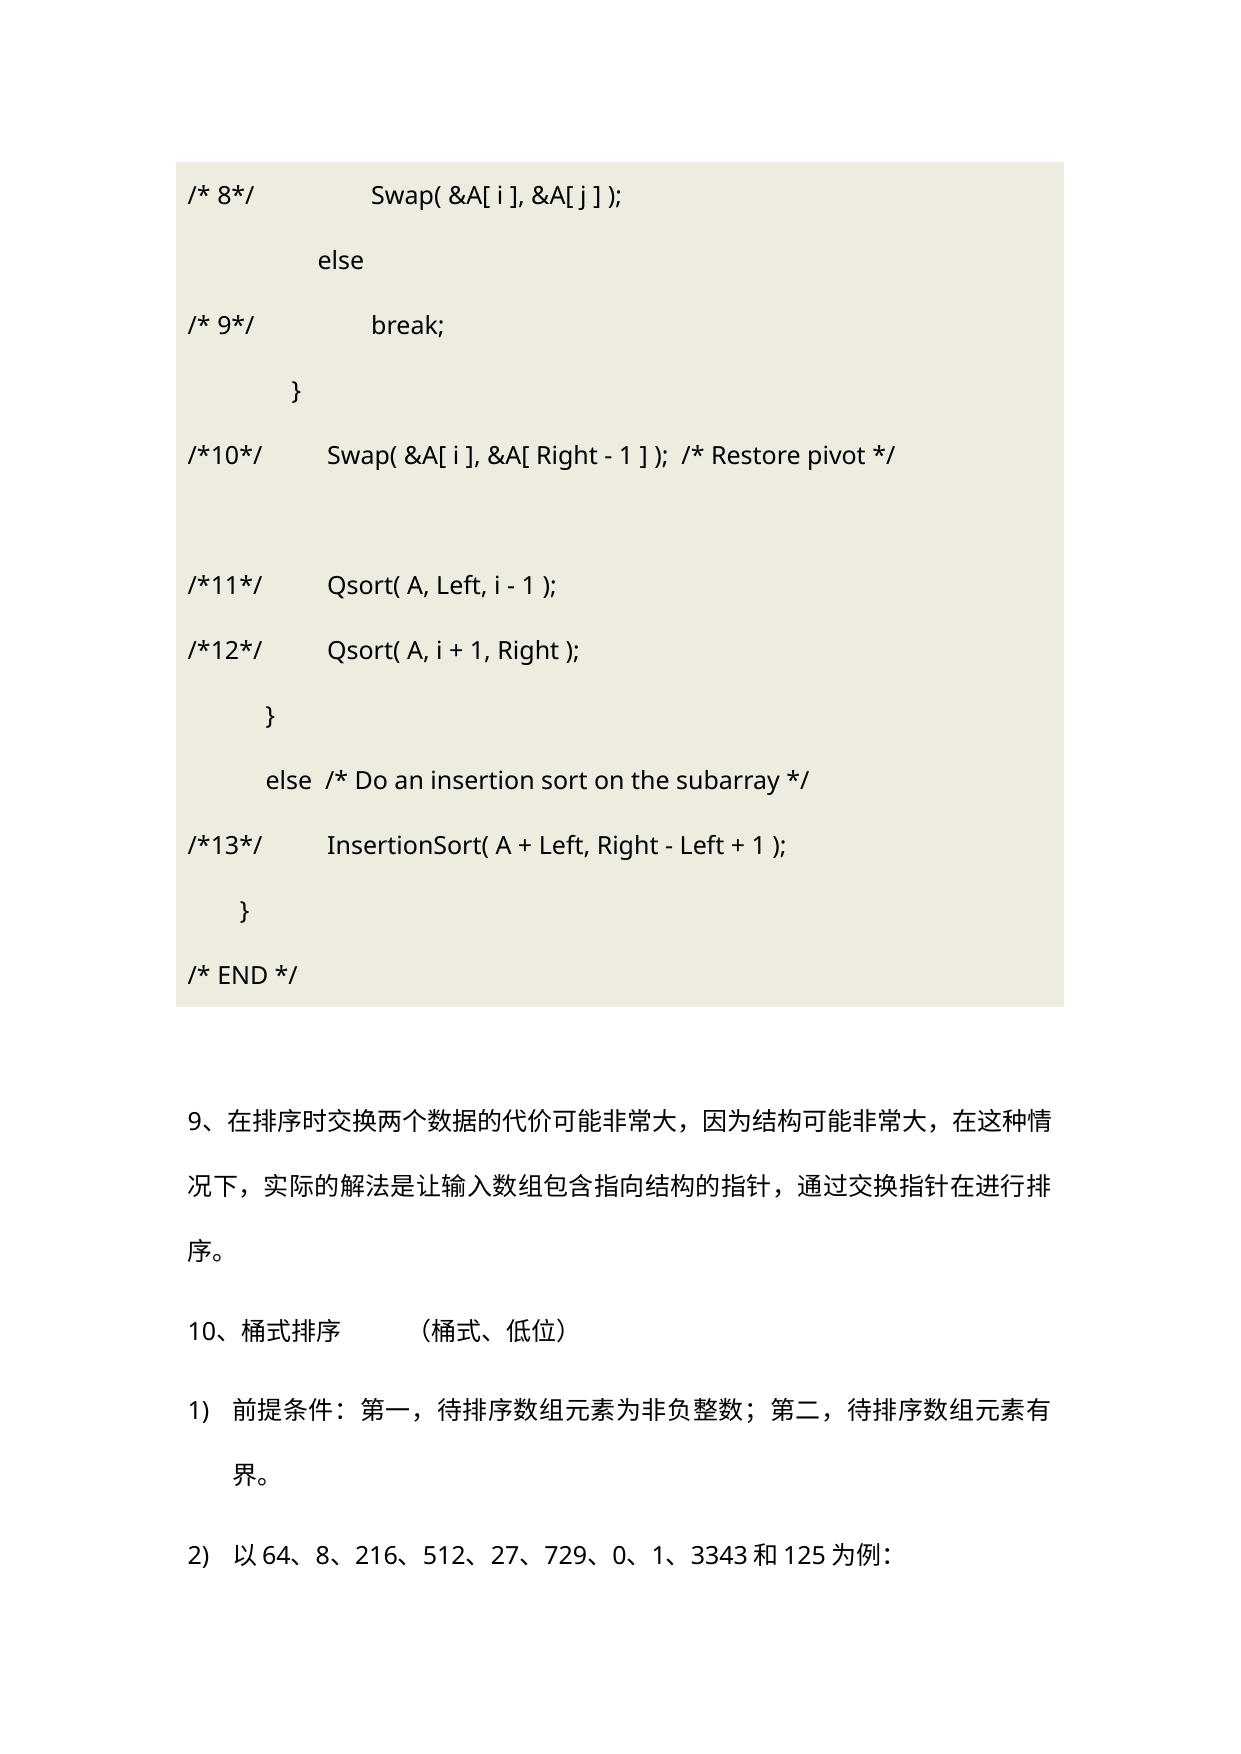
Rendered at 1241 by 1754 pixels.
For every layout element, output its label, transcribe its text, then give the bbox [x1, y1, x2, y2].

list 在排序时交换两个数据的代价可能非常大，因为结构可能非常大，在这种情况下，实际的解法是让输入数组包含指向结构的指针，通过交换指针在进行排序。 [187, 1087, 1053, 1282]
list 以64、8、216、512、27、729、0、1、3343和125为例： [187, 1521, 1053, 1586]
table_header /* 8*/ Swap( &A[ i ], &A[ j ] ); else /* 9*/ break; } /*10*/ Swap( &A[ i ], &A[ Right - 1 ] ); /* Restore pivot */ /*11*/ Qsort( A, Left, i - 1 ); /*12*/ Qsort( A, i + 1, Right ); } else /* Do an insertion sort on the subarray */ /*13*/ InsertionSort( A + Left, Right - Left + 1 ); } /* END */ [176, 162, 1064, 1007]
list 桶式排序 （桶式、低位） [187, 1297, 1053, 1362]
list 前提条件：第一，待排序数组元素为非负整数；第二，待排序数组元素有界。 [187, 1376, 1053, 1506]
